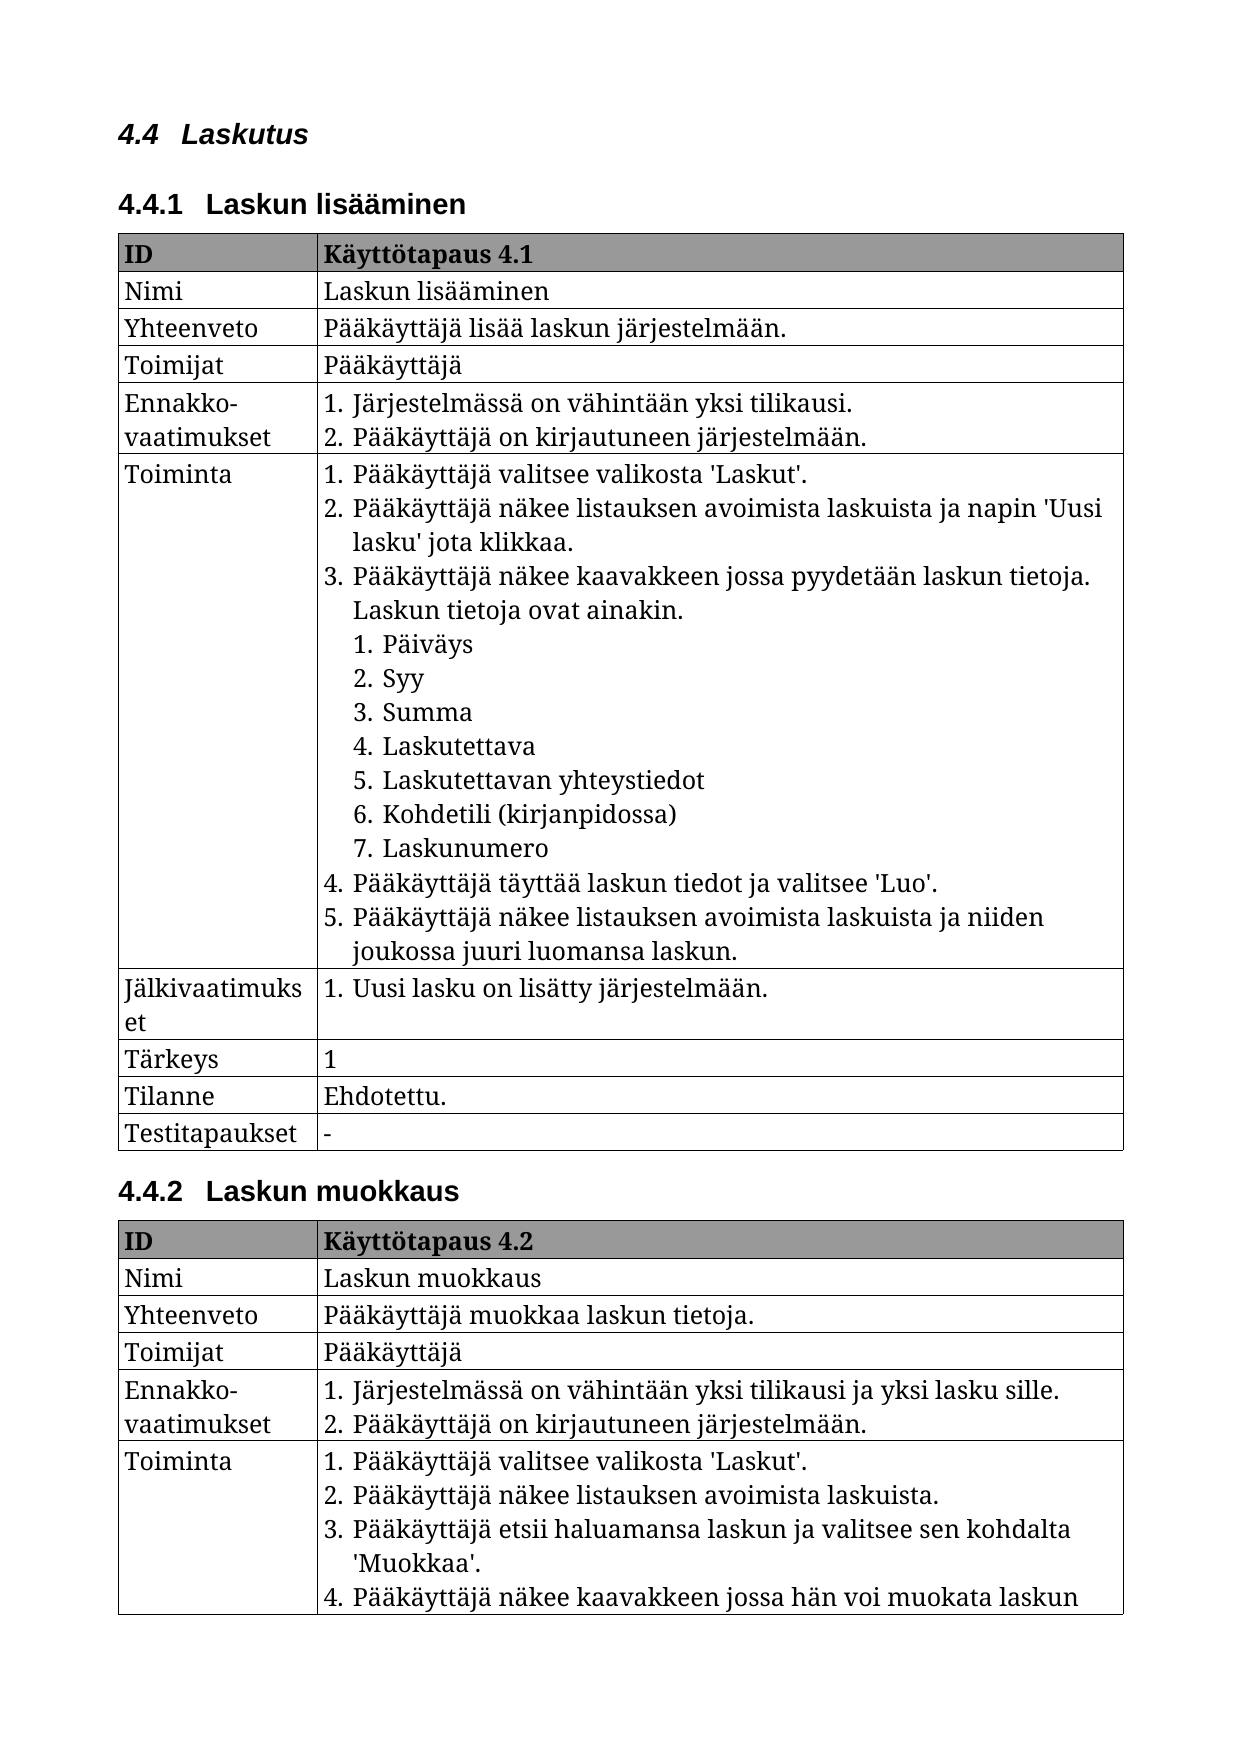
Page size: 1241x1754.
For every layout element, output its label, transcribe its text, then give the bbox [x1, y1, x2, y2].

table_cell Nimi [119, 1259, 317, 1295]
table_header ID [119, 1221, 317, 1258]
table_cell Järjestelmässä on vähintään yksi tilikausi. Pääkäyttäjä on kirjautuneen järjestelmään. [318, 383, 1123, 453]
subtitle Laskun muokkaus [118, 1175, 1122, 1208]
table_cell Pääkäyttäjä valitsee valikosta 'Laskut'. Pääkäyttäjä näkee listauksen avoimista laskuista ja napin 'Uusi lasku' jota klikkaa. Pääkäyttäjä näkee kaavakkeen jossa pyydetään laskun tietoja. Laskun tietoja ovat ainakin. Päiväys Syy Summa Laskutettava Laskutettavan yhteystiedot Kohdetili (kirjanpidossa) Laskunumero Pääkäyttäjä täyttää laskun tiedot ja valitsee 'Luo'. Pääkäyttäjä näkee listauksen avoimista laskuista ja niiden joukossa juuri luomansa laskun. [318, 454, 1123, 967]
table_cell Toiminta [119, 1441, 317, 1614]
table_cell - [318, 1114, 1123, 1150]
table_cell Nimi [119, 272, 317, 308]
table_header Käyttötapaus 4.1 [318, 234, 1123, 271]
table_header Käyttötapaus 4.2 [318, 1221, 1123, 1258]
table_cell Järjestelmässä on vähintään yksi tilikausi ja yksi lasku sille. Pääkäyttäjä on kirjautuneen järjestelmään. [318, 1370, 1123, 1440]
table_header ID [119, 234, 317, 271]
table_cell Pääkäyttäjä muokkaa laskun tietoja. [318, 1296, 1123, 1332]
table_cell Ennakko-vaatimukset [119, 383, 317, 453]
table_cell Pääkäyttäjä [318, 1333, 1123, 1369]
table_cell Yhteenveto [119, 309, 317, 345]
table_cell Laskun muokkaus [318, 1259, 1123, 1295]
table_cell Tärkeys [119, 1040, 317, 1076]
subtitle Laskun lisääminen [118, 188, 1122, 221]
table_cell 1 [318, 1040, 1123, 1076]
table_cell Jälkivaatimukset [119, 969, 317, 1039]
table_cell Uusi lasku on lisätty järjestelmään. [318, 969, 1123, 1039]
table_cell Pääkäyttäjä lisää laskun järjestelmään. [318, 309, 1123, 345]
table_cell Yhteenveto [119, 1296, 317, 1332]
table_cell Ennakko-vaatimukset [119, 1370, 317, 1440]
subtitle Laskutus [118, 118, 1122, 151]
table_cell Pääkäyttäjä valitsee valikosta 'Laskut'. Pääkäyttäjä näkee listauksen avoimista laskuista. Pääkäyttäjä etsii haluamansa laskun ja valitsee sen kohdalta 'Muokkaa'. Pääkäyttäjä näkee kaavakkeen jossa hän voi muokata laskun tietoja. Pääkäyttäjä muokkaa laskun tietoja ja valitsee 'Tallenna'. Pääkäyttäjä näkee listauksen avoimista laskuista. [318, 1441, 1123, 1614]
table_cell Pääkäyttäjä [318, 346, 1123, 382]
table_cell Toimijat [119, 346, 317, 382]
table_cell Tilanne [119, 1077, 317, 1113]
table_cell Toimijat [119, 1333, 317, 1369]
table_cell Testitapaukset [119, 1114, 317, 1150]
table_cell Ehdotettu. [318, 1077, 1123, 1113]
table_cell Laskun lisääminen [318, 272, 1123, 308]
table_cell Toiminta [119, 454, 317, 967]
